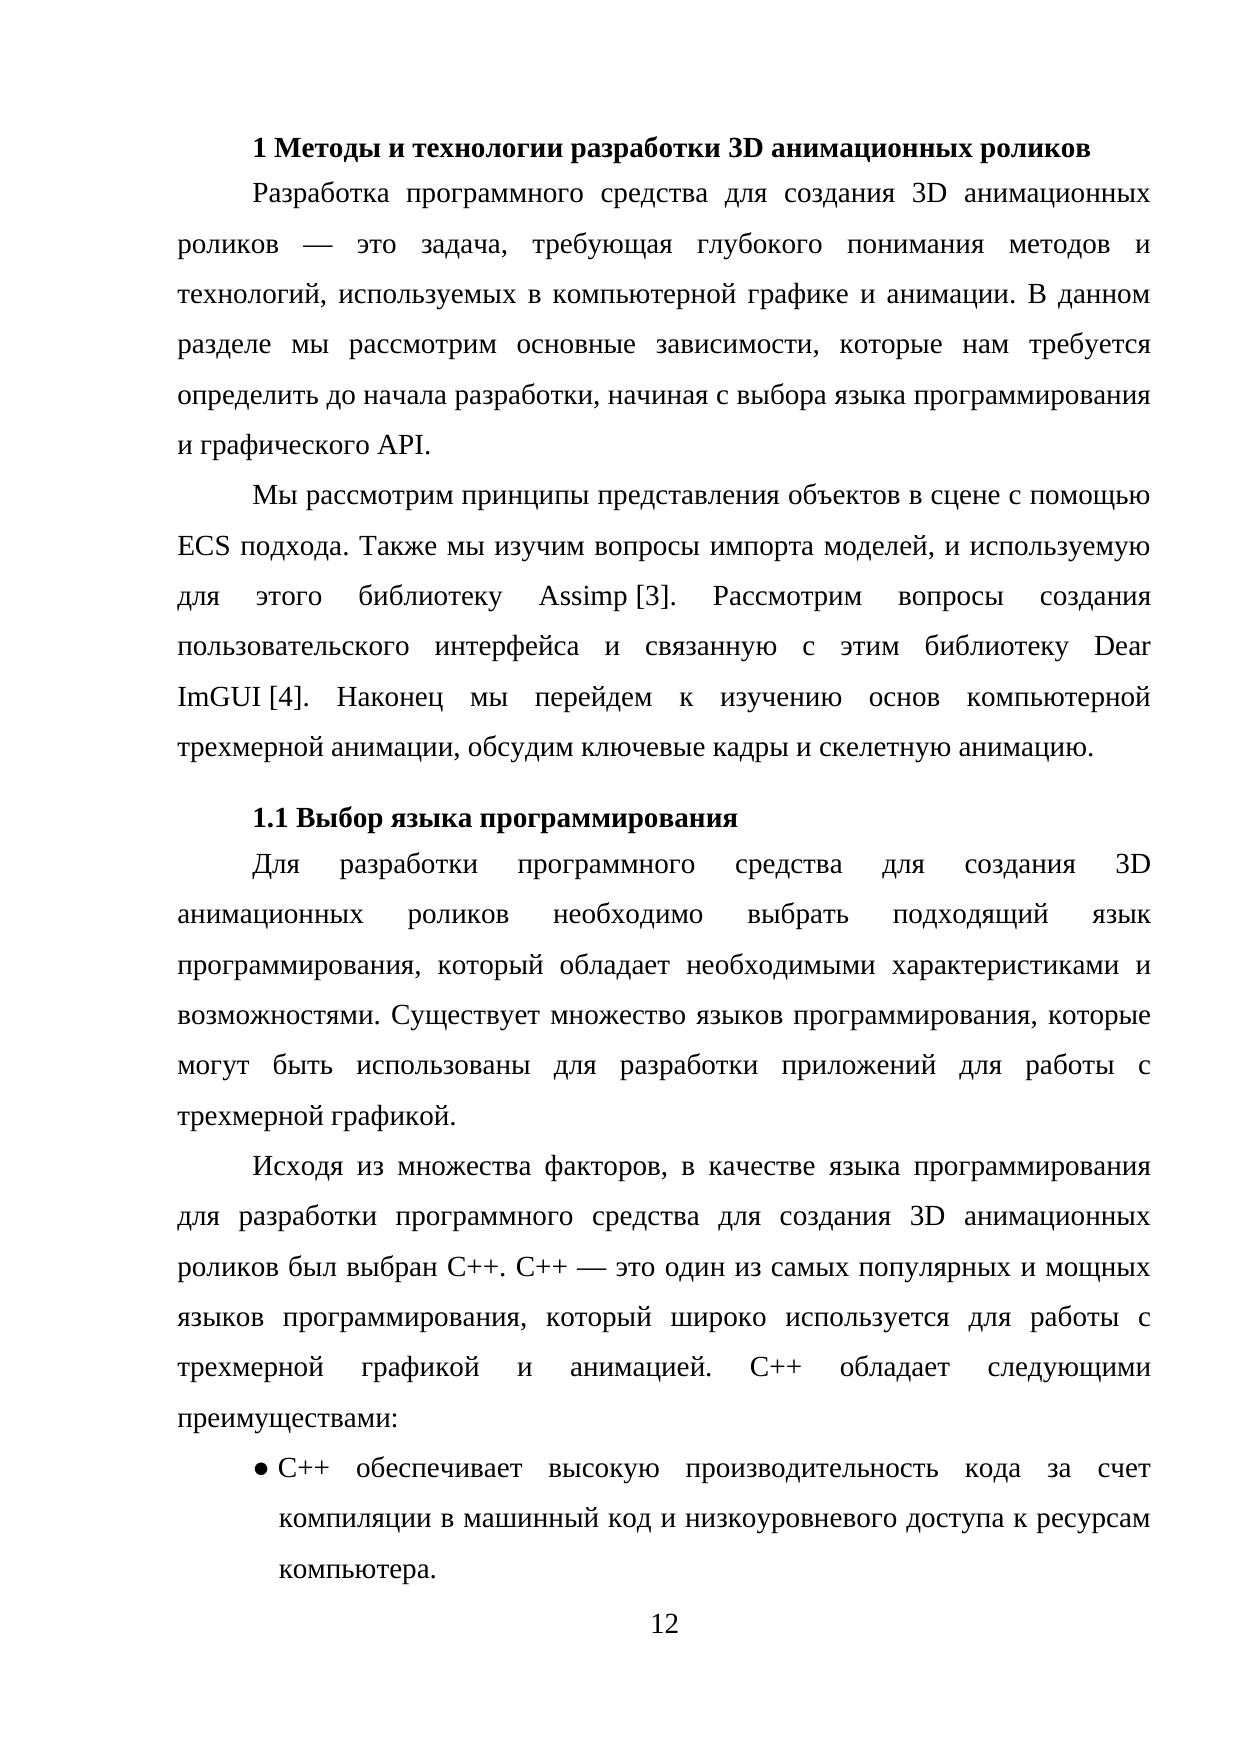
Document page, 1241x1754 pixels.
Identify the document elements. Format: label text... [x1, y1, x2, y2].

subtitle Выбор языка программирования [177, 800, 1152, 834]
text Мы рассмотрим принципы представления объектов в сцене с помощью ECS подхода. Также мы изучим вопросы импорта моделей, и используемую для этого библиотеку Assimp [3]. Рассмотрим вопросы создания пользовательского интерфейса и связанную с этим библиотеку Dear ImGUI [4]. Наконец мы перейдем к изучению основ компьютерной трехмерной анимации, обсудим ключевые кадры и скелетную анимацию. [177, 477, 1152, 763]
subtitle Методы и технологии разработки 3D анимационных роликов [177, 130, 1152, 164]
text Для разработки программного средства для создания 3D анимационных роликов необходимо выбрать подходящий язык программирования, который обладает необходимыми характеристиками и возможностями. Существует множество языков программирования, которые могут быть использованы для разработки приложений для работы с трехмерной графикой. [177, 846, 1152, 1131]
text Исходя из множества факторов, в качестве языка программирования для разработки программного средства для создания 3D анимационных роликов был выбран C++. C++ — это один из самых популярных и мощных языков программирования, который широко используется для работы с трехмерной графикой и анимацией. C++ обладает следующими преимуществами: [177, 1148, 1152, 1433]
text Разработка программного средства для создания 3D анимационных роликов — это задача, требующая глубокого понимания методов и технологий, используемых в компьютерной графике и анимации. В данном разделе мы рассмотрим основные зависимости, которые нам требуется определить до начала разработки, начиная с выбора языка программирования и графического API. [177, 176, 1152, 461]
list C++ обеспечивает высокую производительность кода за счет компиляции в машинный код и низкоуровневого доступа к ресурсам компьютера. [252, 1450, 1152, 1584]
